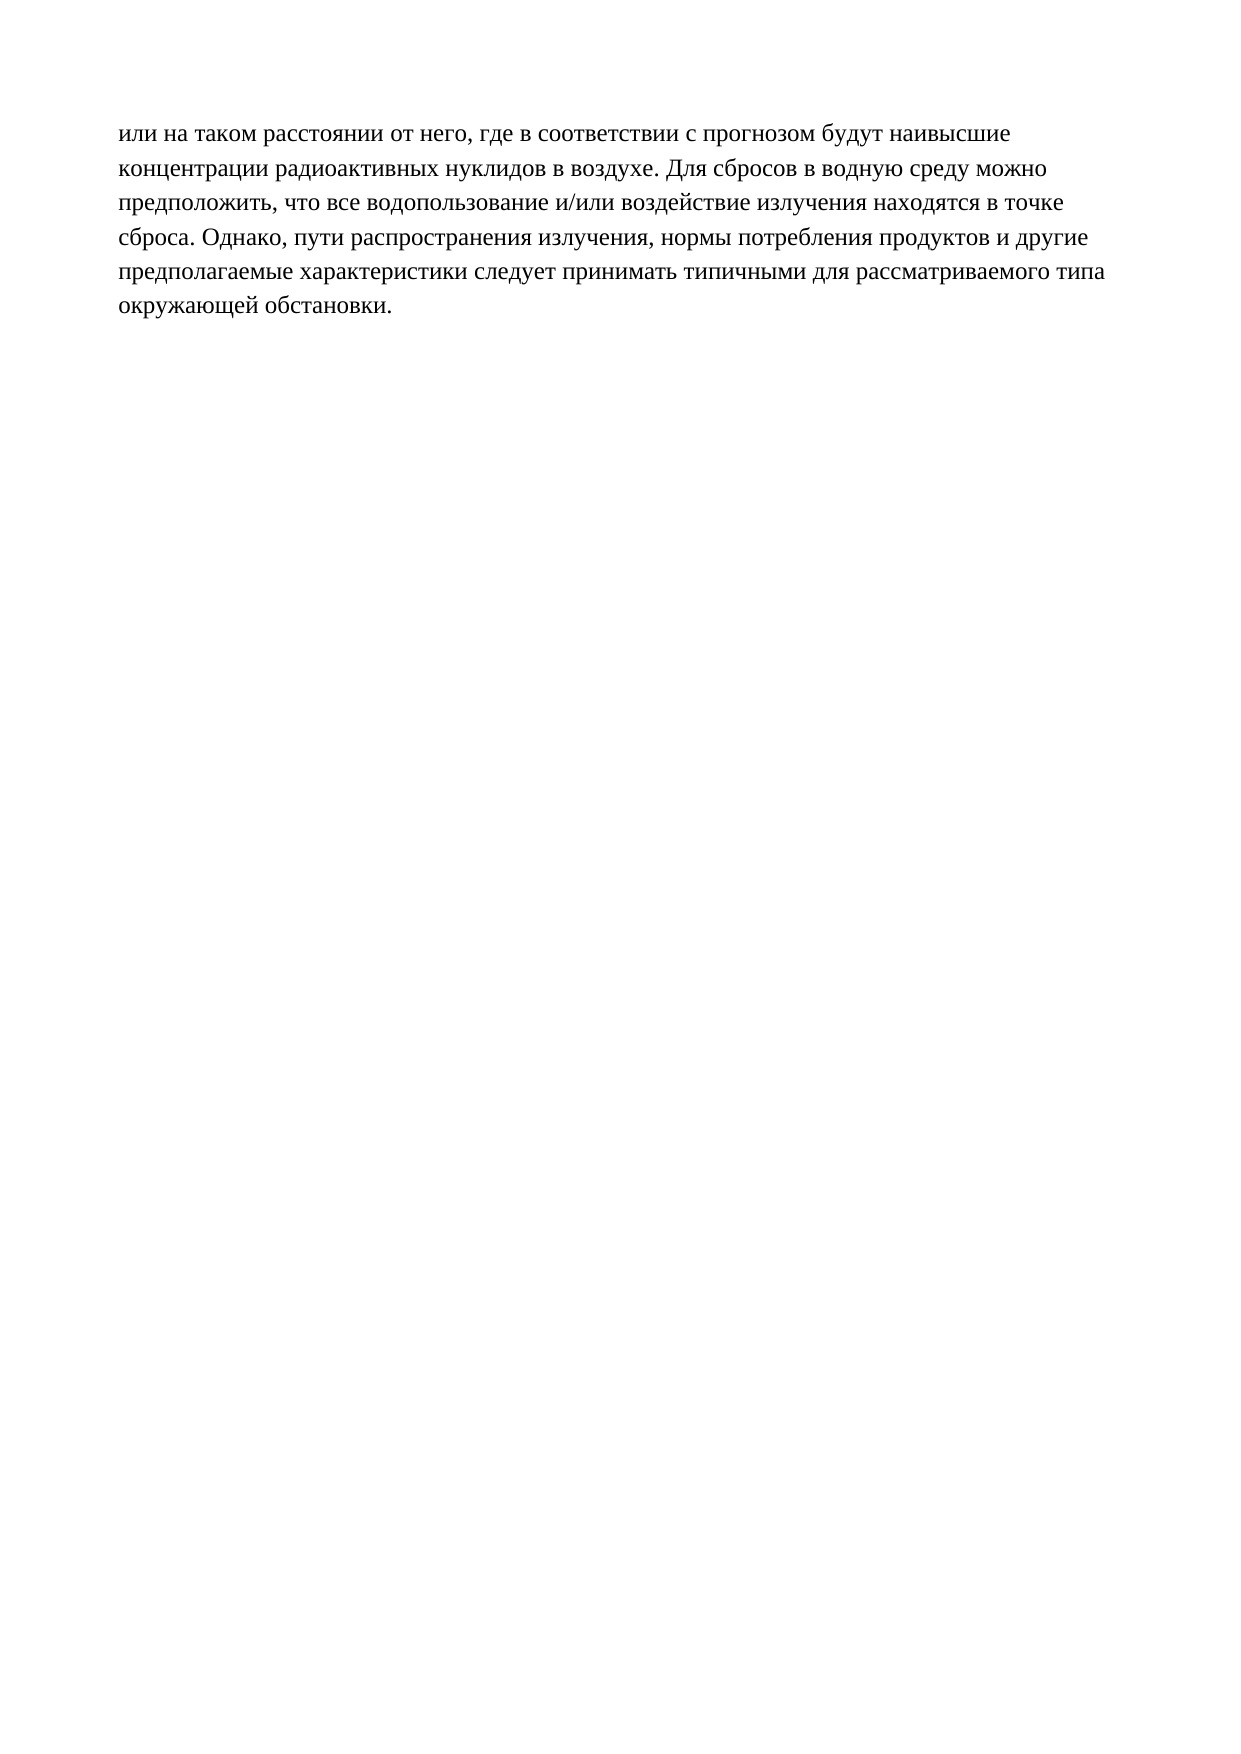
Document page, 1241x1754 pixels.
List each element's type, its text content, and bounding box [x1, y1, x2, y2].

text или на таком расстоянии от него, где в соответствии с прогнозом будут наивысшие концентрации радиоактивных нуклидов в воздухе. Для сбросов в водную среду можно предположить, что все водопользование и/или воздействие излучения находятся в точке сброса. Однако, пути распространения излучения, нормы потребления продуктов и другие предполагаемые характеристики следует принимать типичными для рассматриваемого типа окружающей обстановки. [118, 118, 1122, 319]
